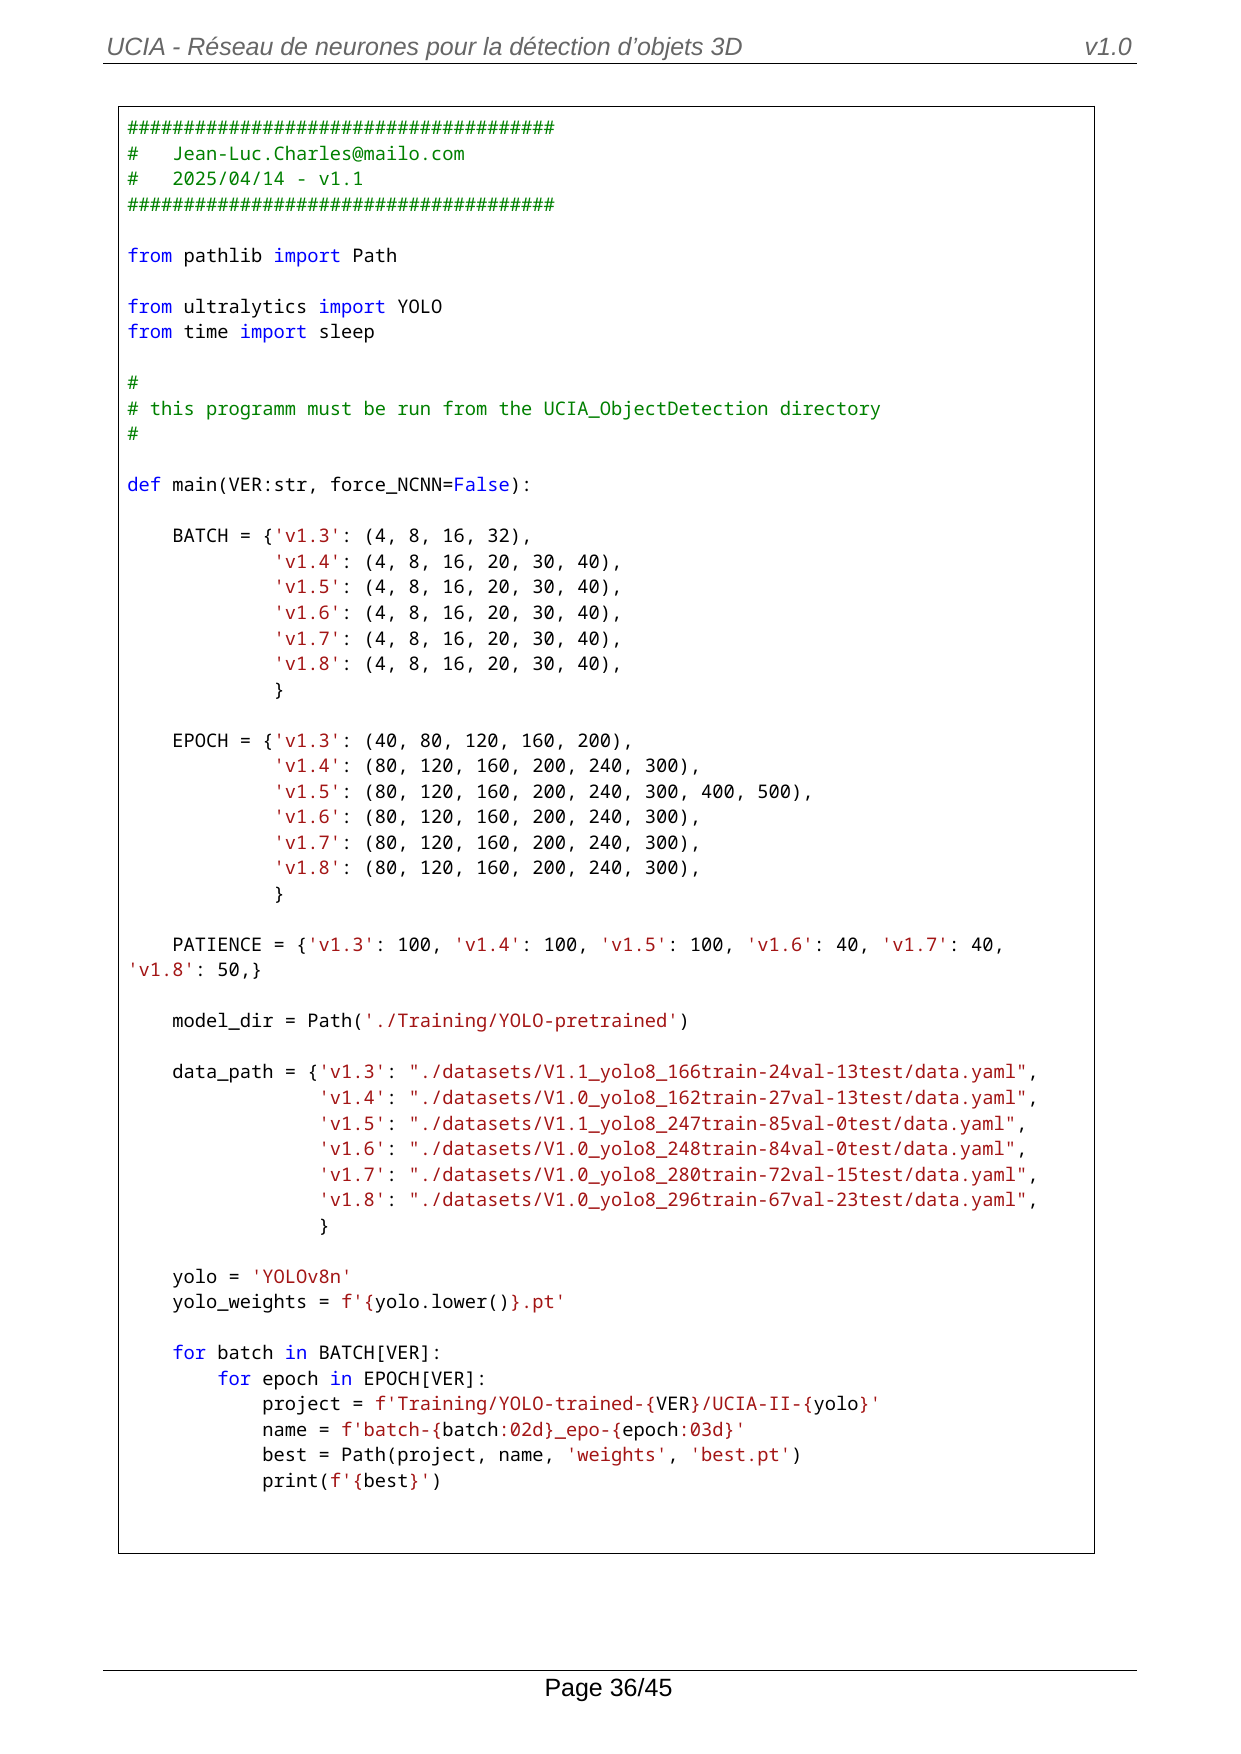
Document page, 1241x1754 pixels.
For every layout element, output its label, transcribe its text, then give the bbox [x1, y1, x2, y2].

text 'v1.8': (80, 120, 160, 200, 240, 300), [127, 854, 1086, 880]
text data_path = {'v1.3': "./datasets/V1.1_yolo8_166train-24val-13test/data.yaml", [127, 1059, 1086, 1084]
text def main(VER:str, force_NCNN=False): [127, 472, 1086, 497]
text name = f'batch-{batch:02d}_epo-{epoch:03d}' [127, 1416, 1086, 1442]
text 'v1.5': (80, 120, 160, 200, 240, 300, 400, 500), [127, 778, 1086, 803]
text model_dir = Path('./Training/YOLO-pretrained') [127, 1008, 1086, 1033]
text yolo = 'YOLOv8n' [127, 1263, 1086, 1288]
text BATCH = {'v1.3': (4, 8, 16, 32), [127, 523, 1086, 548]
text 'v1.7': (4, 8, 16, 20, 30, 40), [127, 625, 1086, 650]
text 'v1.4': "./datasets/V1.0_yolo8_162train-27val-13test/data.yaml", [127, 1084, 1086, 1110]
text 'v1.7': (80, 120, 160, 200, 240, 300), [127, 829, 1086, 854]
text best = Path(project, name, 'weights', 'best.pt') [127, 1442, 1086, 1467]
text 'v1.5': (4, 8, 16, 20, 30, 40), [127, 574, 1086, 599]
text # [127, 370, 1086, 395]
text 'v1.6': "./datasets/V1.0_yolo8_248train-84val-0test/data.yaml", [127, 1135, 1086, 1161]
text ###################################### [127, 191, 1086, 217]
text } [127, 676, 1086, 701]
text ###################################### [127, 114, 1086, 140]
text 'v1.7': "./datasets/V1.0_yolo8_280train-72val-15test/data.yaml", [127, 1161, 1086, 1186]
text # this programm must be run from the UCIA_ObjectDetection directory [127, 395, 1086, 421]
text 'v1.6': (80, 120, 160, 200, 240, 300), [127, 803, 1086, 829]
text # Jean-Luc.Charles@mailo.com [127, 140, 1086, 166]
text 'v1.8': (4, 8, 16, 20, 30, 40), [127, 650, 1086, 676]
text from pathlib import Path [127, 242, 1086, 268]
text yolo_weights = f'{yolo.lower()}.pt' [127, 1288, 1086, 1314]
text 'v1.8': "./datasets/V1.0_yolo8_296train-67val-23test/data.yaml", [127, 1186, 1086, 1212]
text EPOCH = {'v1.3': (40, 80, 120, 160, 200), [127, 727, 1086, 752]
text # [127, 421, 1086, 446]
text for batch in BATCH[VER]: [127, 1339, 1086, 1365]
text 'v1.5': "./datasets/V1.1_yolo8_247train-85val-0test/data.yaml", [127, 1110, 1086, 1135]
text project = f'Training/YOLO-trained-{VER}/UCIA-II-{yolo}' [127, 1391, 1086, 1416]
text 'v1.4': (4, 8, 16, 20, 30, 40), [127, 548, 1086, 574]
text # 2025/04/14 - v1.1 [127, 166, 1086, 191]
text 'v1.4': (80, 120, 160, 200, 240, 300), [127, 752, 1086, 778]
text from time import sleep [127, 319, 1086, 344]
text 'v1.6': (4, 8, 16, 20, 30, 40), [127, 599, 1086, 625]
text } [127, 1212, 1086, 1237]
text for epoch in EPOCH[VER]: [127, 1365, 1086, 1391]
text PATIENCE = {'v1.3': 100, 'v1.4': 100, 'v1.5': 100, 'v1.6': 40, 'v1.7': 40, 'v1.8': 50,} [127, 931, 1086, 982]
text print(f'{best}') [127, 1467, 1086, 1493]
text from ultralytics import YOLO [127, 293, 1086, 319]
text } [127, 880, 1086, 906]
